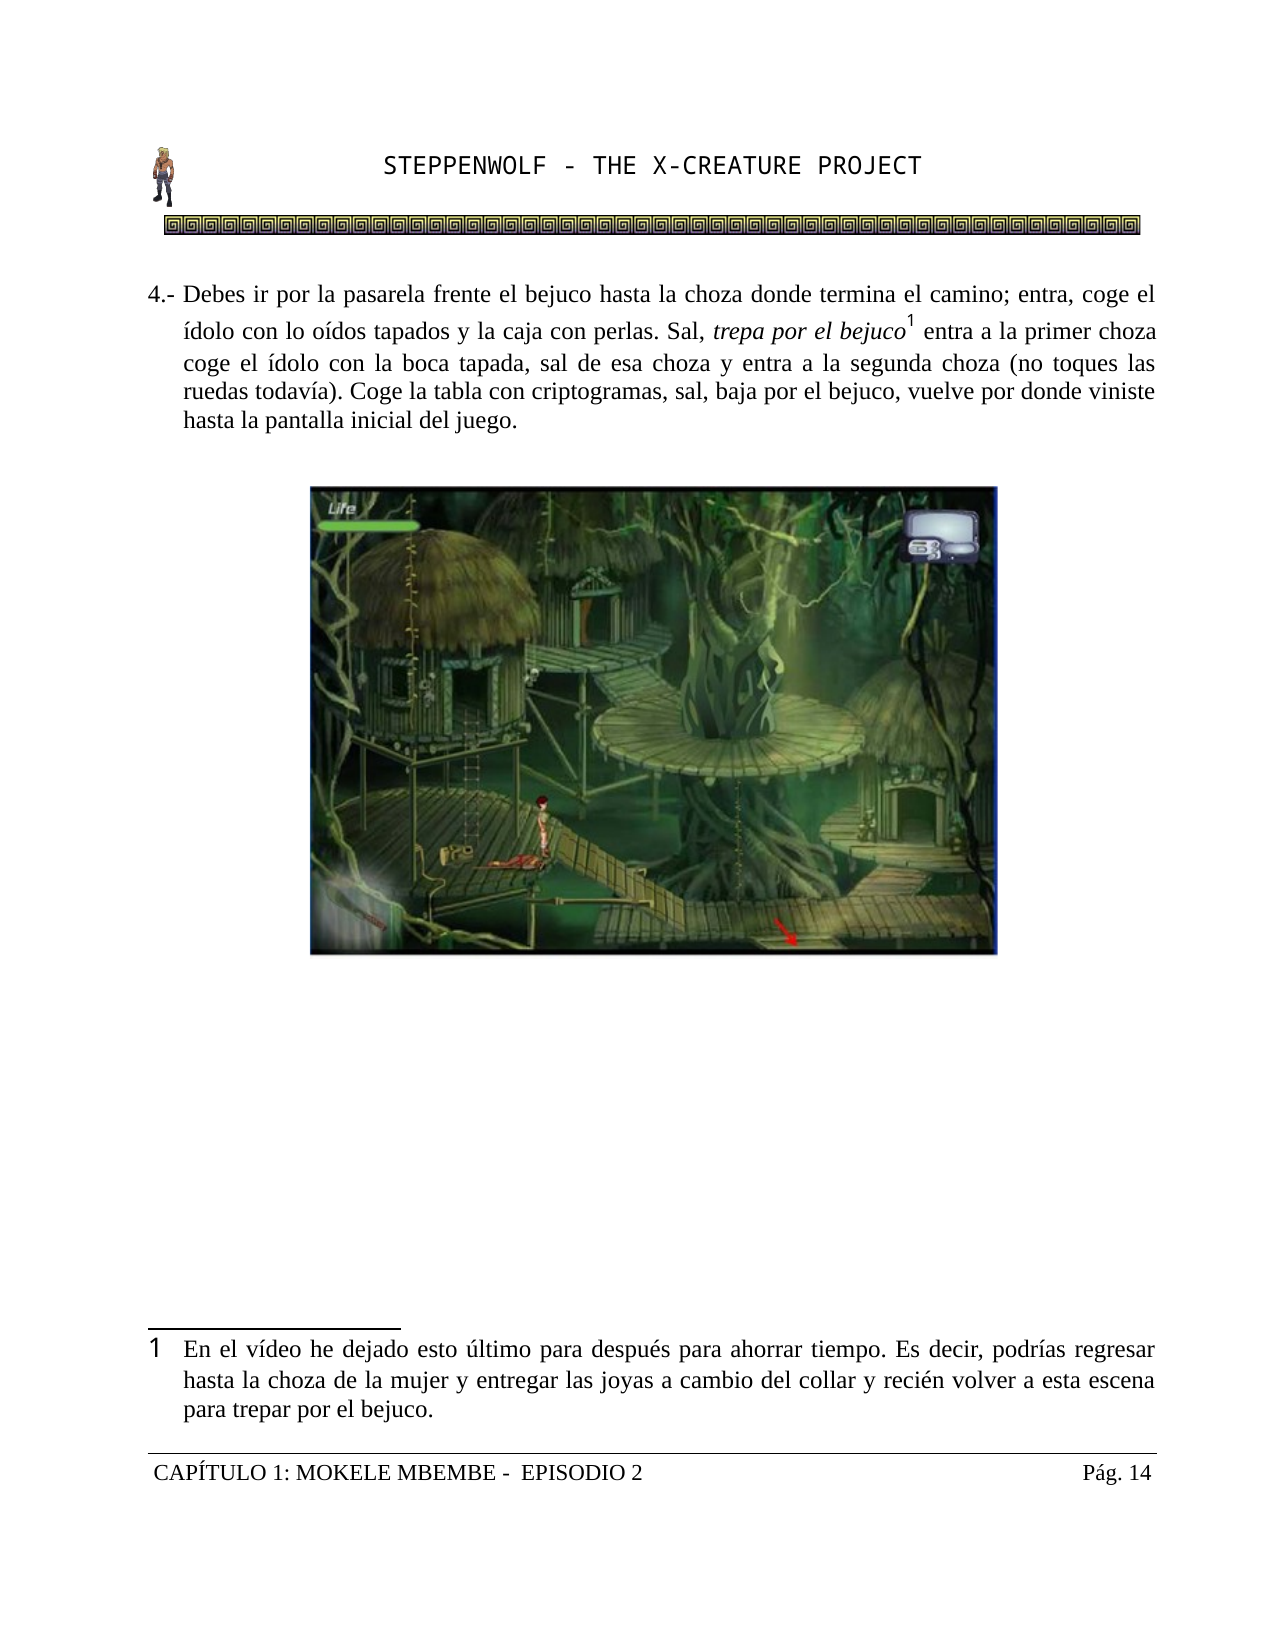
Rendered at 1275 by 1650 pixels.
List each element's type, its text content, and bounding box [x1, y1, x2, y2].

picture [309, 486, 998, 959]
picture [164, 215, 1141, 235]
text 4.- Debes ir por la pasarela frente el bejuco hasta la choza donde termina el camino; entra, coge el ídolo con lo oídos tapados y la caja con perlas. Sal, trepa por el bejuco entra a la primer choza coge el ídolo con la boca tapada, sal de esa choza y entra a la segunda choza (no toques las ruedas todavía). Coge la tabla con criptogramas, sal, baja por el bejuco, vuelve por donde viniste hasta la pantalla inicial del juego. [148, 279, 1157, 434]
text En el vídeo he dejado esto último para después para ahorrar tiempo. Es decir, podrías regresar hasta la choza de la mujer y entregar las joyas a cambio del collar y recién volver a esta escena para trepar por el bejuco. [148, 1329, 1157, 1423]
picture [147, 147, 181, 207]
